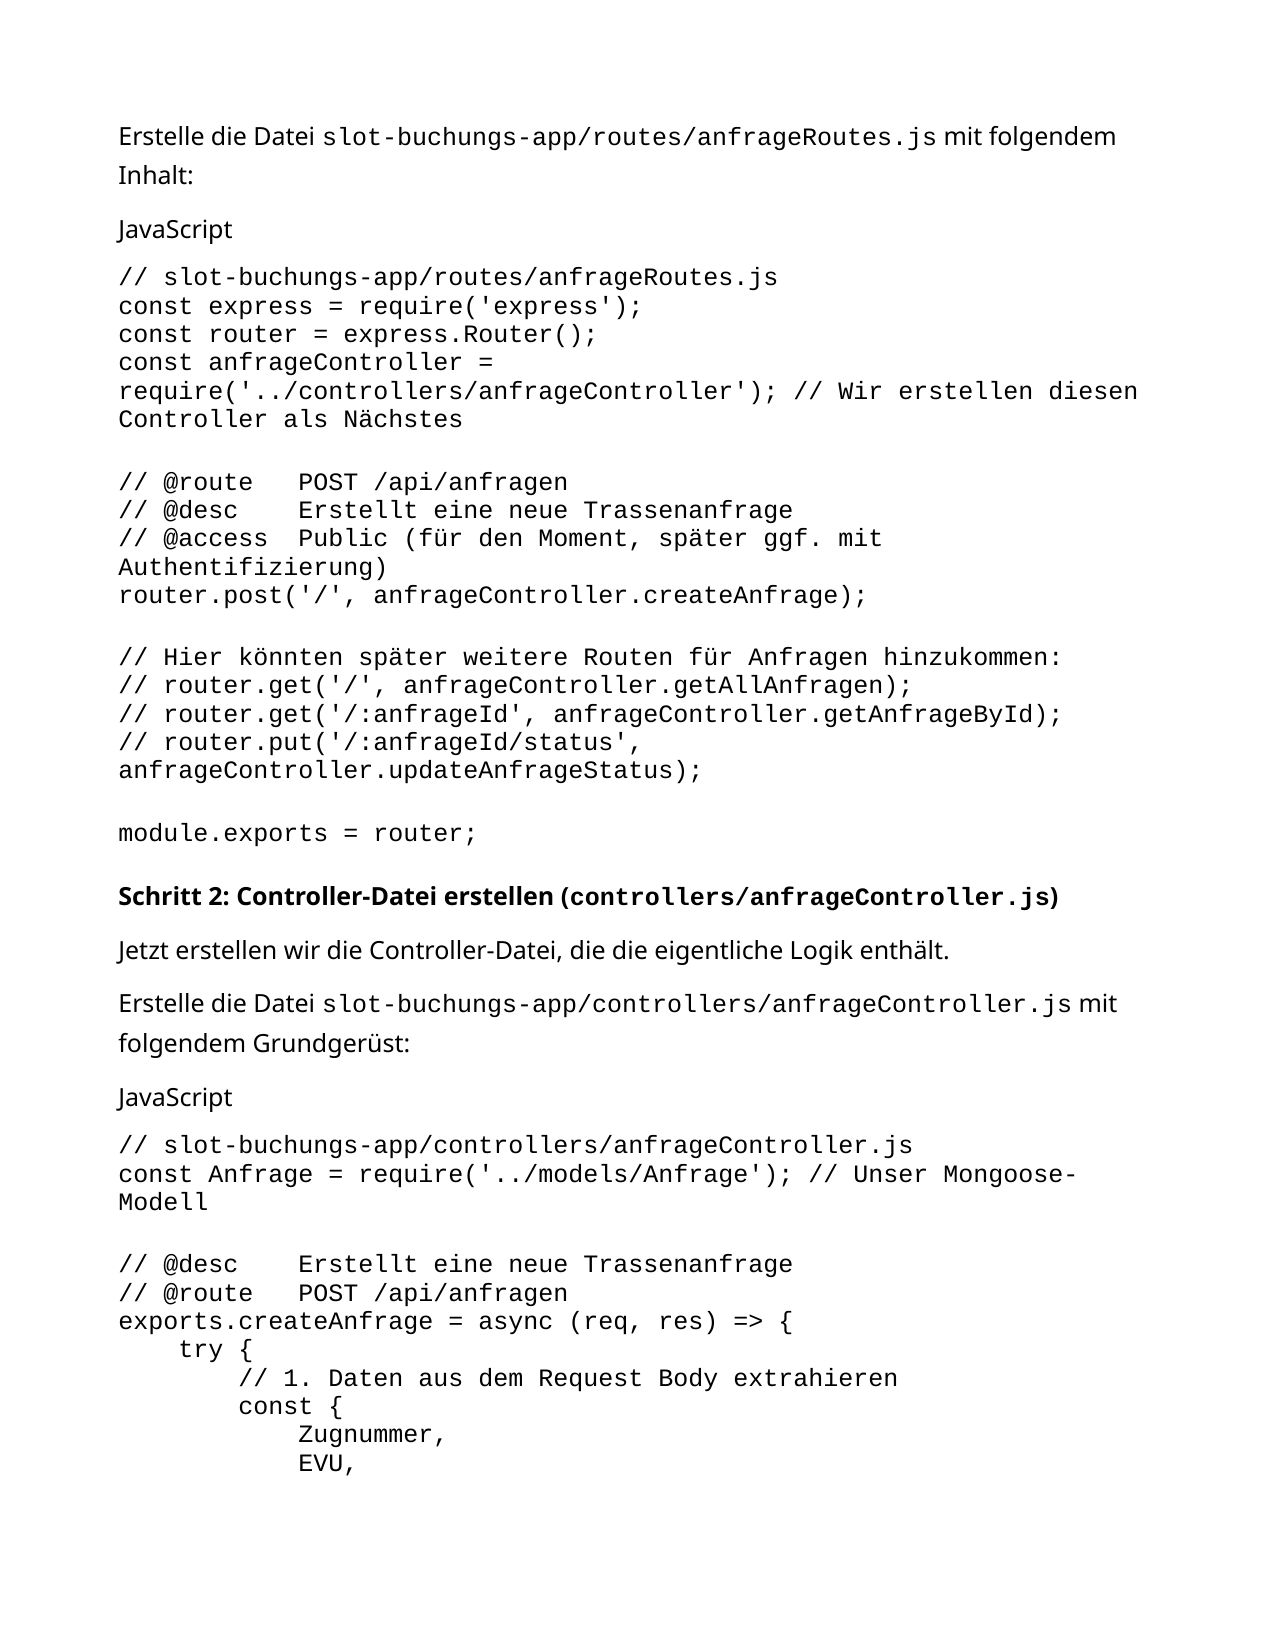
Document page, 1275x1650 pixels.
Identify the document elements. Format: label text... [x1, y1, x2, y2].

text Jetzt erstellen wir die Controller-Datei, die die eigentliche Logik enthält. [118, 932, 1157, 966]
text JavaScript [118, 211, 1157, 245]
text const anfrageController = require('../controllers/anfrageController'); // Wir erstellen diesen Controller als Nächstes [118, 350, 1157, 435]
text const router = express.Router(); [118, 322, 1157, 350]
text Zugnummer, [118, 1422, 1157, 1450]
text try { [118, 1337, 1157, 1365]
text const Anfrage = require('../models/Anfrage'); // Unser Mongoose-Modell [118, 1161, 1157, 1218]
text Erstelle die Datei slot-buchungs-app/routes/anfrageRoutes.js mit folgendem Inhalt: [118, 118, 1157, 192]
text EVU, [118, 1450, 1157, 1479]
text Schritt 2: Controller-Datei erstellen (controllers/anfrageController.js) [118, 878, 1157, 913]
text // @access Public (für den Moment, später ggf. mit Authentifizierung) [118, 526, 1157, 582]
text exports.createAnfrage = async (req, res) => { [118, 1309, 1157, 1337]
text router.post('/', anfrageController.createAnfrage); [118, 582, 1157, 611]
text // router.get('/', anfrageController.getAllAnfragen); [118, 673, 1157, 701]
text JavaScript [118, 1079, 1157, 1113]
text // router.put('/:anfrageId/status', anfrageController.updateAnfrageStatus); [118, 730, 1157, 786]
text // Hier könnten später weitere Routen für Anfragen hinzukommen: [118, 645, 1157, 673]
text // router.get('/:anfrageId', anfrageController.getAnfrageById); [118, 701, 1157, 730]
text Erstelle die Datei slot-buchungs-app/controllers/anfrageController.js mit folgendem Grundgerüst: [118, 986, 1157, 1059]
text // @desc Erstellt eine neue Trassenanfrage [118, 1252, 1157, 1280]
text module.exports = router; [118, 821, 1157, 849]
text // slot-buchungs-app/controllers/anfrageController.js [118, 1133, 1157, 1161]
text // @route POST /api/anfragen [118, 469, 1157, 497]
text // @desc Erstellt eine neue Trassenanfrage [118, 497, 1157, 526]
text // @route POST /api/anfragen [118, 1280, 1157, 1309]
text // slot-buchungs-app/routes/anfrageRoutes.js [118, 265, 1157, 293]
text const { [118, 1394, 1157, 1422]
text const express = require('express'); [118, 293, 1157, 322]
text // 1. Daten aus dem Request Body extrahieren [118, 1365, 1157, 1394]
